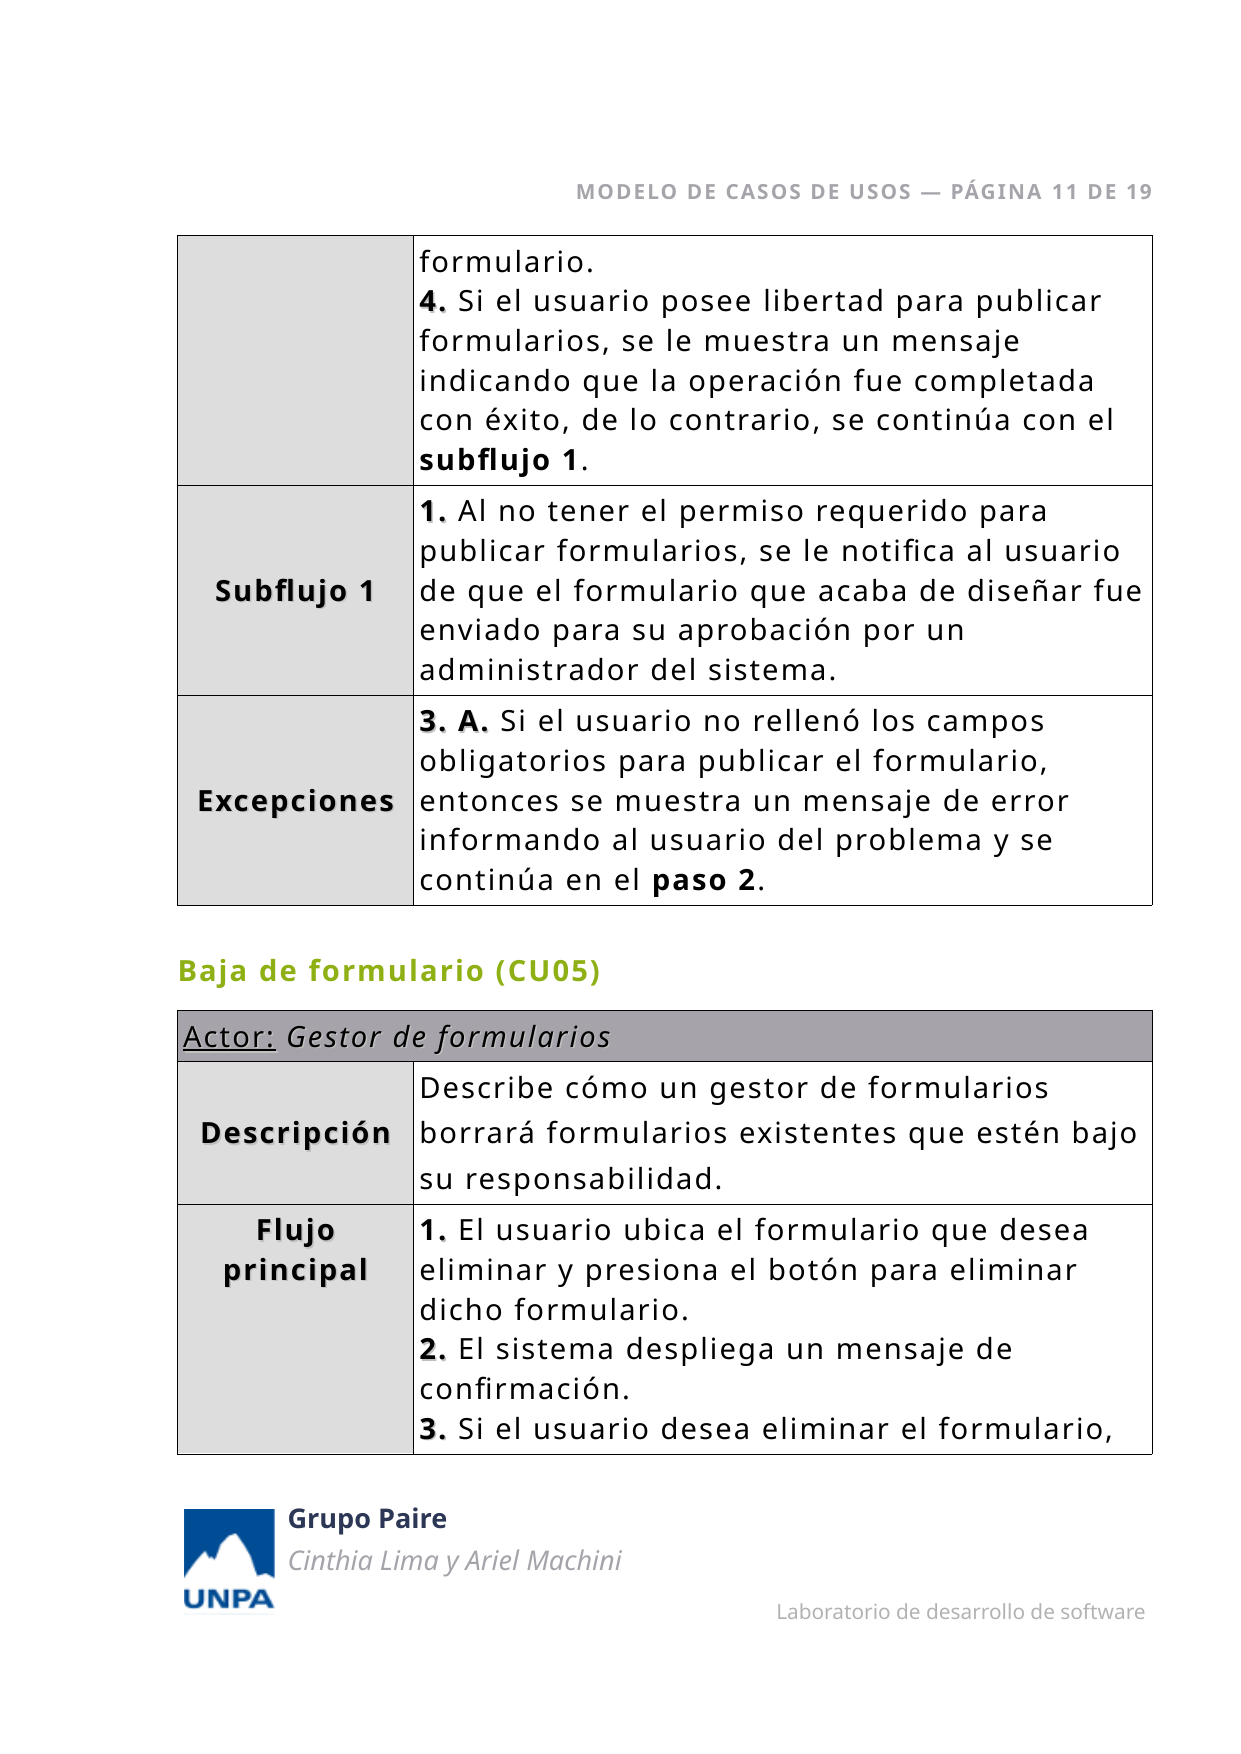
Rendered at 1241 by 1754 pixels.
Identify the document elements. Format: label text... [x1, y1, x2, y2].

table_cell Flujo principal [178, 1205, 413, 1453]
table_header Actor: Gestor de formularios [178, 1011, 1152, 1061]
table_cell 3. A. Si el usuario no rellenó los campos obligatorios para publicar el formulario, entonces se muestra un mensaje de error informando al usuario del problema y se continúa en el paso 2. [414, 696, 1152, 905]
table_cell formulario. 4. Si el usuario posee libertad para publicar formularios, se le muestra un mensaje indicando que la operación fue completada con éxito, de lo contrario, se continúa con el subflujo 1. [414, 236, 1152, 485]
table_cell [178, 236, 413, 485]
picture [184, 1509, 275, 1615]
table_cell Describe cómo un gestor de formularios borrará formularios existentes que estén bajo su responsabilidad. [414, 1062, 1152, 1204]
table_cell Excepciones [178, 696, 413, 905]
table_cell 1. El usuario ubica el formulario que desea eliminar y presiona el botón para eliminar dicho formulario. 2. El sistema despliega un mensaje de confirmación. 3. Si el usuario desea eliminar el formulario, [414, 1205, 1152, 1453]
table_cell 1. Al no tener el permiso requerido para publicar formularios, se le notifica al usuario de que el formulario que acaba de diseñar fue enviado para su aprobación por un administrador del sistema. [414, 486, 1152, 695]
table_cell Subflujo 1 [178, 486, 413, 695]
text Baja de formulario (CU05) [177, 951, 1152, 990]
table_cell Descripción [178, 1062, 413, 1204]
